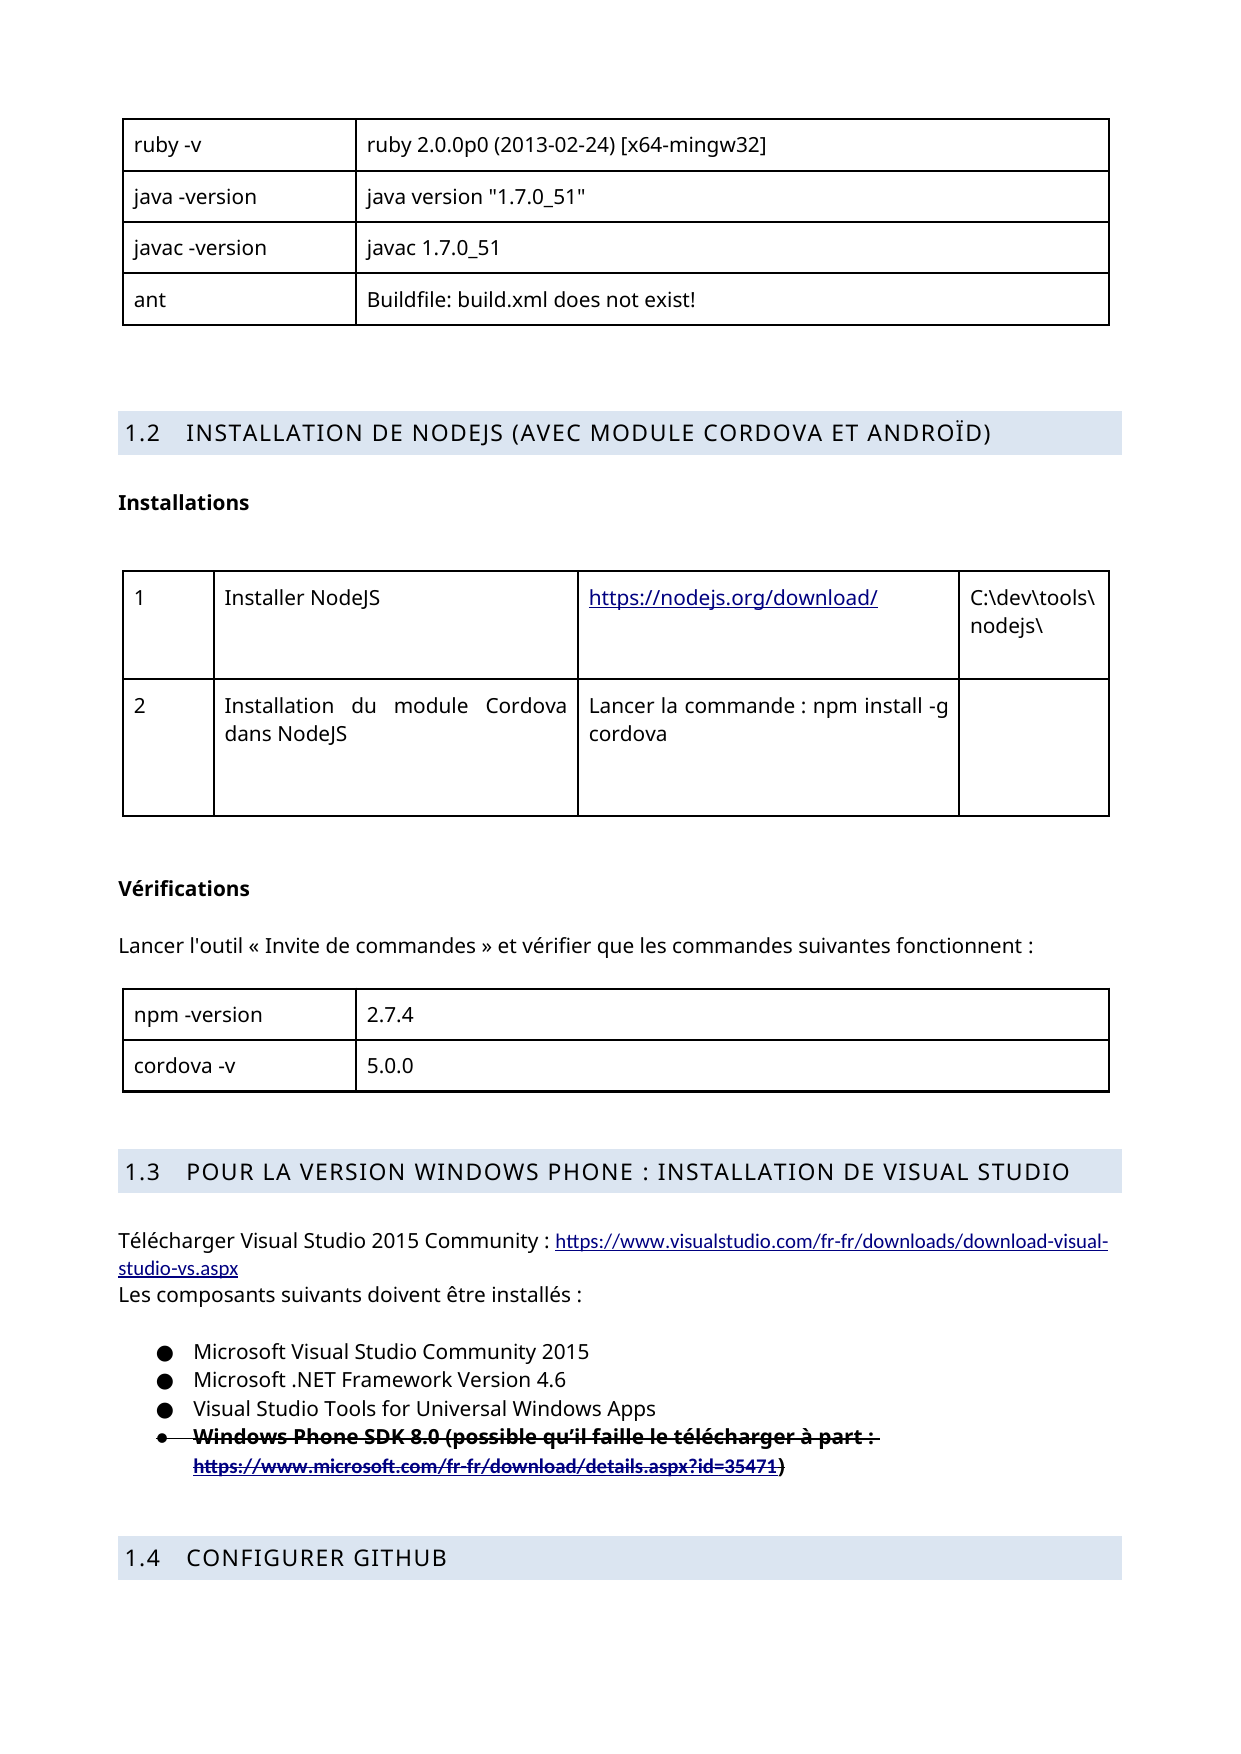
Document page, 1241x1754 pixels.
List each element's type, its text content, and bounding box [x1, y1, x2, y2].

list Microsoft Visual Studio Community 2015 [156, 1337, 1122, 1365]
list Windows Phone SDK 8.0 (possible qu’il faille le télécharger à part : https://www.microsoft.com/fr-fr/download/details.aspx?id=35471) [156, 1422, 1122, 1479]
text Installations [118, 488, 1122, 516]
table_cell 5.0.0 [357, 1041, 1108, 1090]
table_cell Buildfile: build.xml does not exist! [357, 274, 1108, 323]
table_cell 2 [124, 680, 213, 815]
table_header https://nodejs.org/download/ [579, 572, 958, 678]
table_cell ruby -v [124, 120, 355, 169]
table_header npm -version [124, 990, 355, 1039]
table_cell [960, 680, 1108, 815]
table_cell Installation du module Cordova dans NodeJS [215, 680, 577, 815]
table_cell java -version [124, 172, 355, 221]
subtitle Pour la version Windows Phone : Installation de Visual Studio [124, 1156, 1116, 1187]
table_cell javac -version [124, 223, 355, 272]
list Microsoft .NET Framework Version 4.6 [156, 1365, 1122, 1394]
text Les composants suivants doivent être installés : [118, 1280, 1122, 1308]
list Visual Studio Tools for Universal Windows Apps [156, 1394, 1122, 1422]
text Vérifications [118, 874, 1122, 902]
table_cell ant [124, 274, 355, 323]
table_header 2.7.4 [357, 990, 1108, 1039]
table_header Installer NodeJS [215, 572, 577, 678]
table_cell cordova -v [124, 1041, 355, 1090]
text Lancer l'outil « Invite de commandes » et vérifier que les commandes suivantes fonctionnent : [118, 931, 1122, 959]
table_header 1 [124, 572, 213, 678]
table_cell javac 1.7.0_51 [357, 223, 1108, 272]
table_cell Lancer la commande : npm install -g cordova [579, 680, 958, 815]
table_cell ruby 2.0.0p0 (2013-02-24) [x64-mingw32] [357, 120, 1108, 169]
text Télécharger Visual Studio 2015 Community : https://www.visualstudio.com/fr-fr/downloads/download-visual-studio-vs.aspx [118, 1226, 1122, 1280]
subtitle Configurer Github [124, 1542, 1116, 1573]
table_cell java version "1.7.0_51" [357, 172, 1108, 221]
subtitle Installation de NodeJS (avec module Cordova et Androïd) [124, 417, 1116, 448]
table_header C:\dev\tools\nodejs\ [960, 572, 1108, 678]
